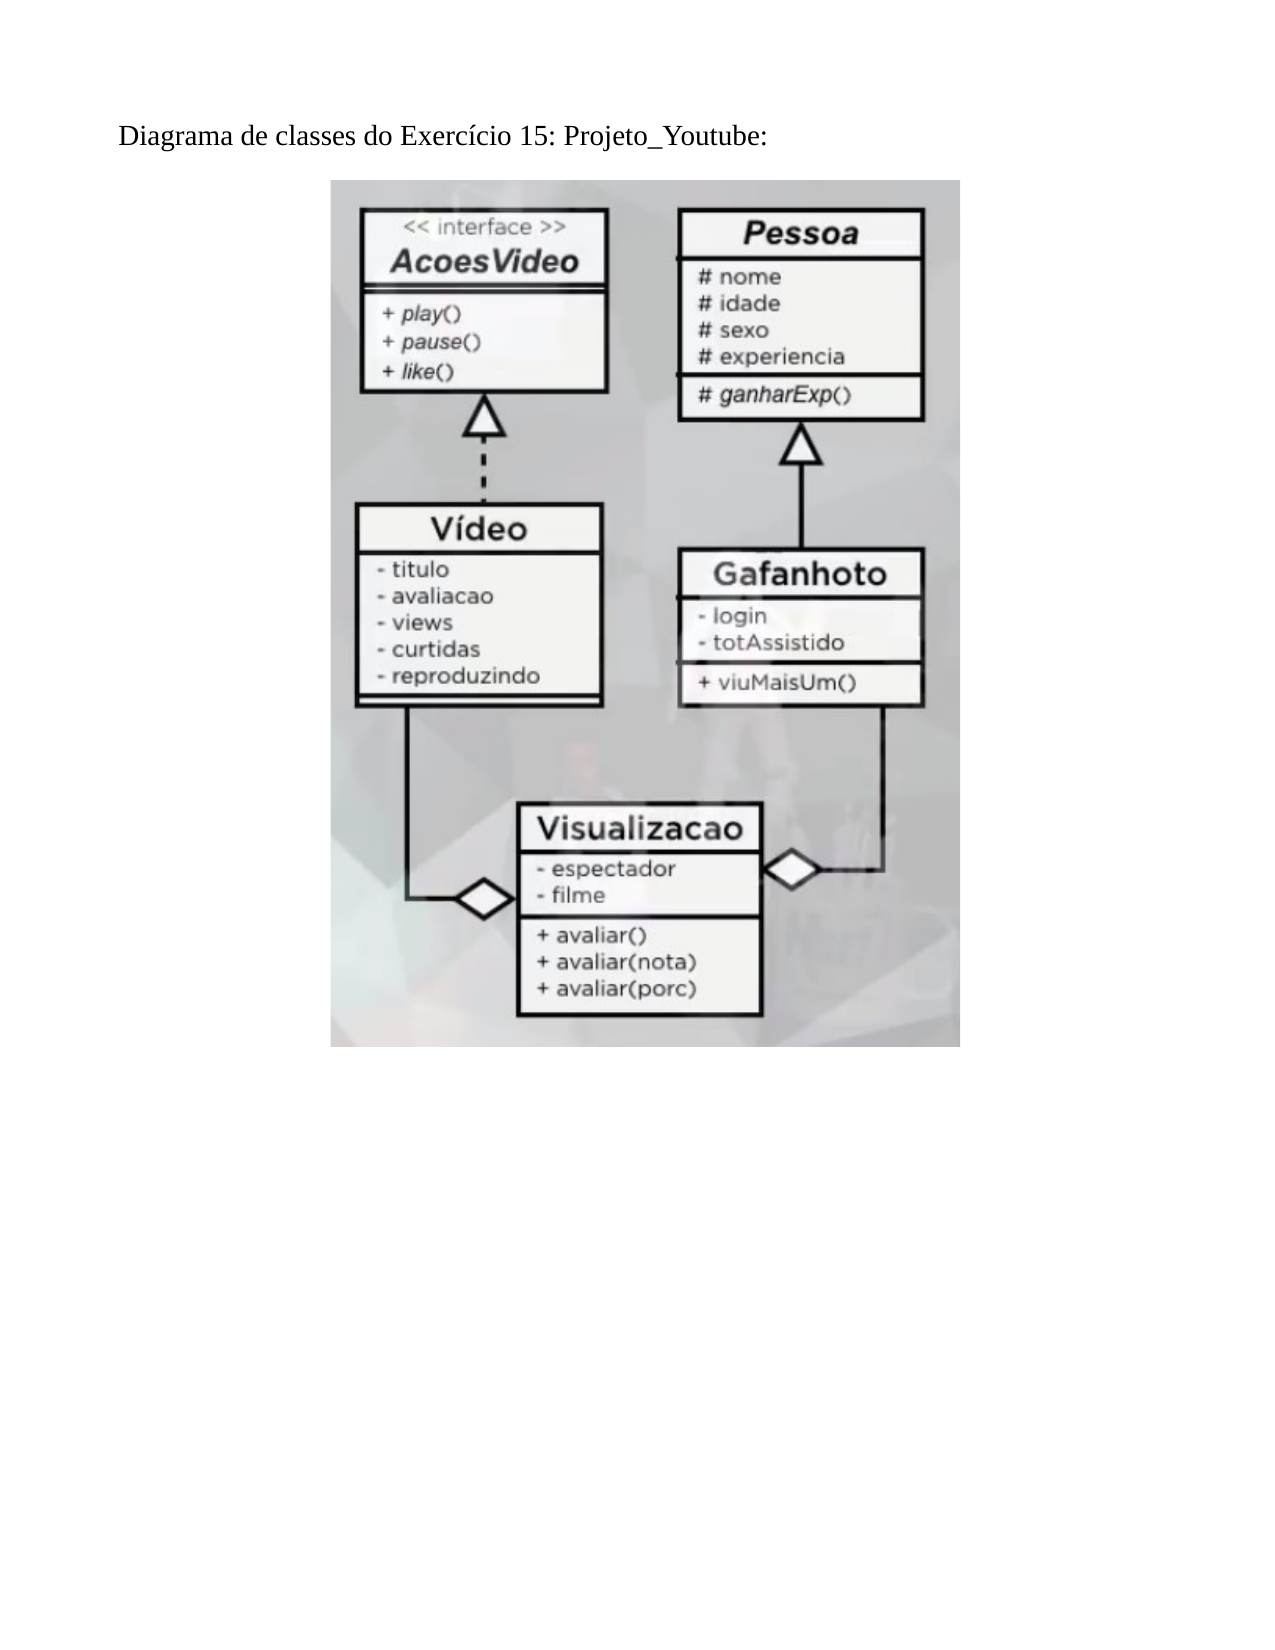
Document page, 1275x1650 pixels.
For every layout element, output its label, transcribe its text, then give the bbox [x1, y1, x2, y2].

picture [330, 180, 961, 1047]
text Diagrama de classes do Exercício 15: Projeto_Youtube: [118, 118, 1157, 152]
